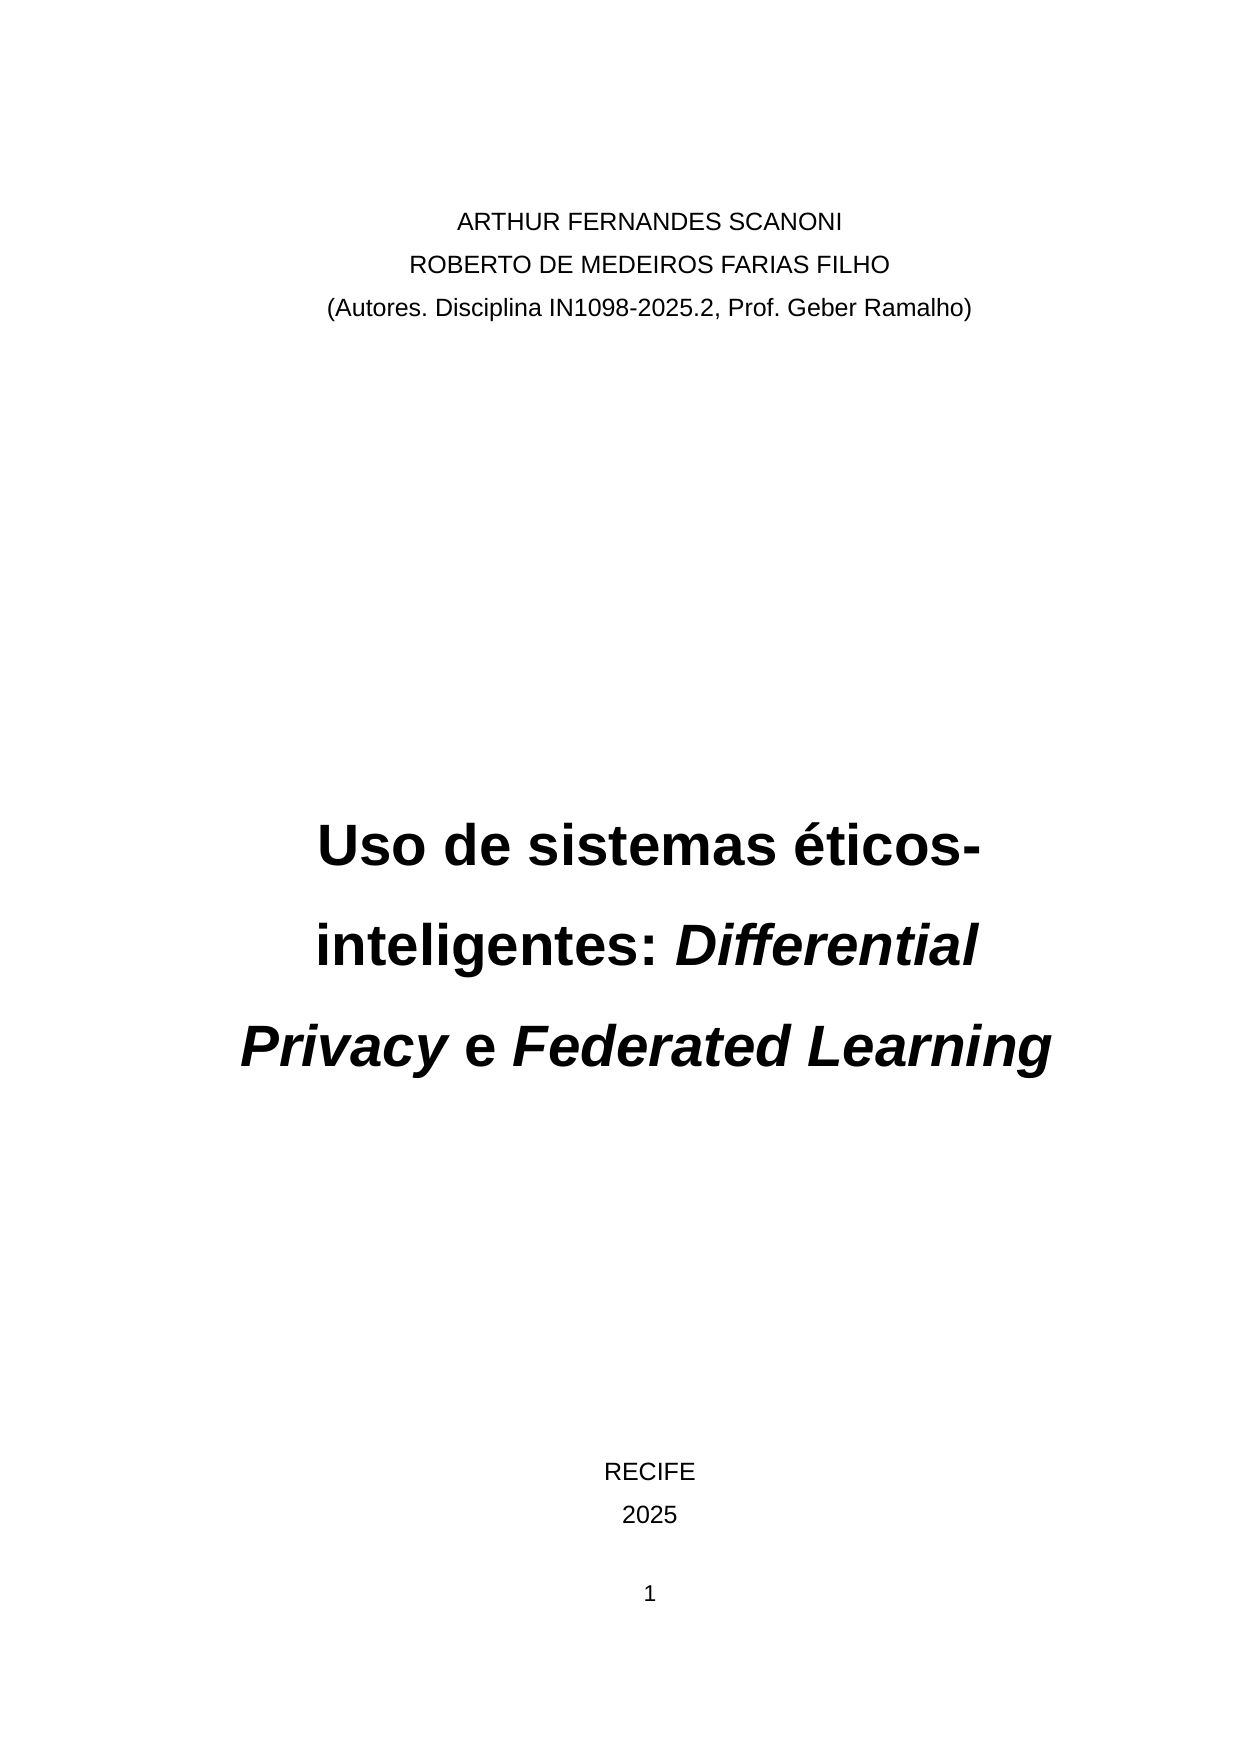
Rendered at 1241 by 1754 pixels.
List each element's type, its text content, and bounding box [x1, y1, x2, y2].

text ARTHUR FERNANDES SCANONI [207, 207, 1093, 235]
text ROBERTO DE MEDEIROS FARIAS FILHO [207, 250, 1093, 278]
text RECIFE [207, 1457, 1093, 1486]
text Uso de sistemas éticos-inteligentes: Differential Privacy e Federated Learning [207, 810, 1093, 1079]
text (Autores. Disciplina IN1098-2025.2, Prof. Geber Ramalho) [207, 293, 1093, 322]
text 2025 [207, 1500, 1093, 1529]
